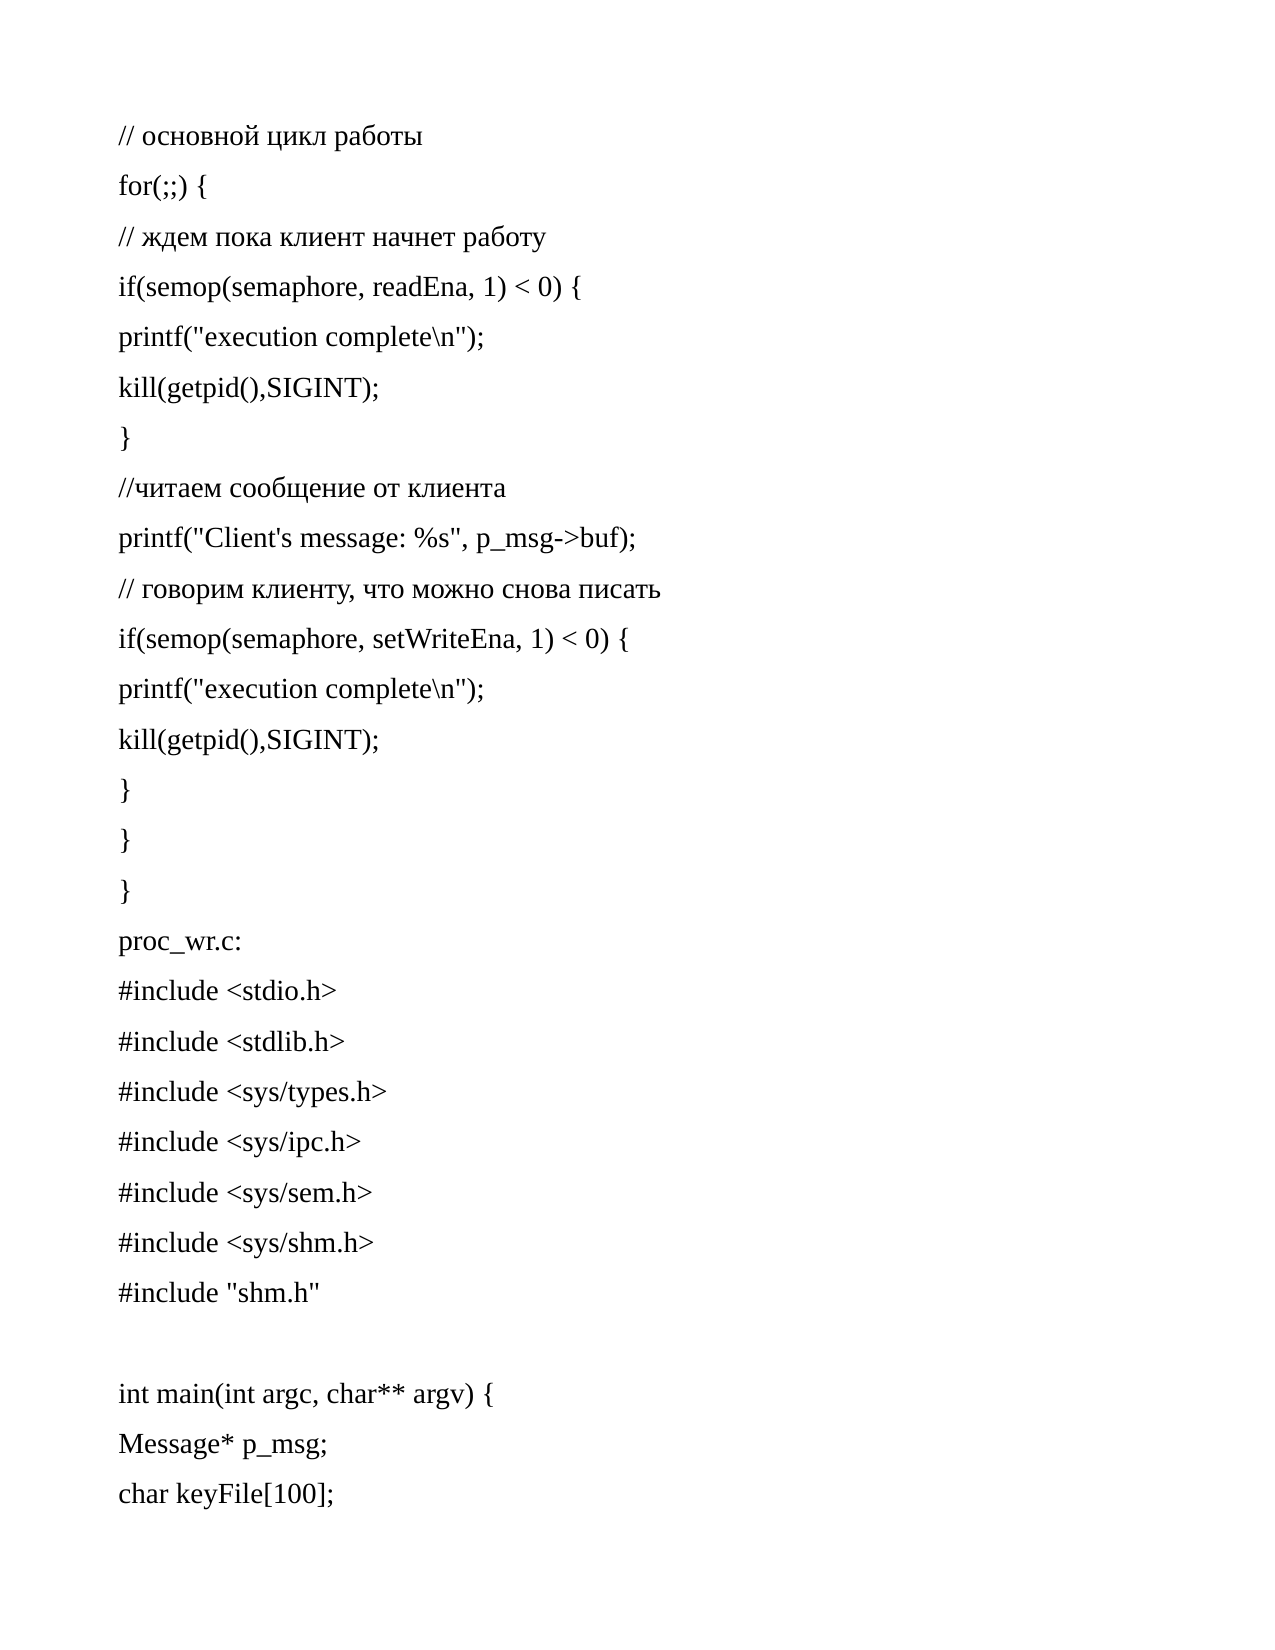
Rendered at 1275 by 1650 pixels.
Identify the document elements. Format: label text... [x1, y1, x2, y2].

text kill(getpid(),SIGINT); [118, 722, 1157, 755]
text #include <sys/shm.h> [118, 1225, 1157, 1258]
text kill(getpid(),SIGINT); [118, 370, 1157, 403]
text #include "shm.h" [118, 1275, 1157, 1309]
text proc_wr.c: [118, 923, 1157, 957]
text #include <sys/types.h> [118, 1074, 1157, 1108]
text #include <stdio.h> [118, 973, 1157, 1007]
text printf("Client's message: %s", p_msg->buf); [118, 521, 1157, 554]
text } [118, 873, 1157, 906]
text char keyFile[100]; [118, 1477, 1157, 1510]
text if(semop(semaphore, setWriteEna, 1) < 0) { [118, 621, 1157, 655]
text printf("execution complete\n"); [118, 672, 1157, 705]
text } [118, 772, 1157, 806]
text for(;;) { [118, 168, 1157, 202]
text // говорим клиенту, что можно снова писать [118, 571, 1157, 604]
text #include <sys/ipc.h> [118, 1124, 1157, 1158]
text //читаем сообщение от клиента [118, 470, 1157, 504]
text // ждем пока клиент начнет работу [118, 219, 1157, 252]
text int main(int argc, char** argv) { [118, 1376, 1157, 1409]
text } [118, 420, 1157, 453]
text // основной цикл работы [118, 118, 1157, 152]
text #include <sys/sem.h> [118, 1175, 1157, 1208]
text if(semop(semaphore, readEna, 1) < 0) { [118, 269, 1157, 303]
text printf("execution complete\n"); [118, 319, 1157, 353]
text Message* p_msg; [118, 1426, 1157, 1460]
text } [118, 822, 1157, 856]
text #include <stdlib.h> [118, 1024, 1157, 1057]
